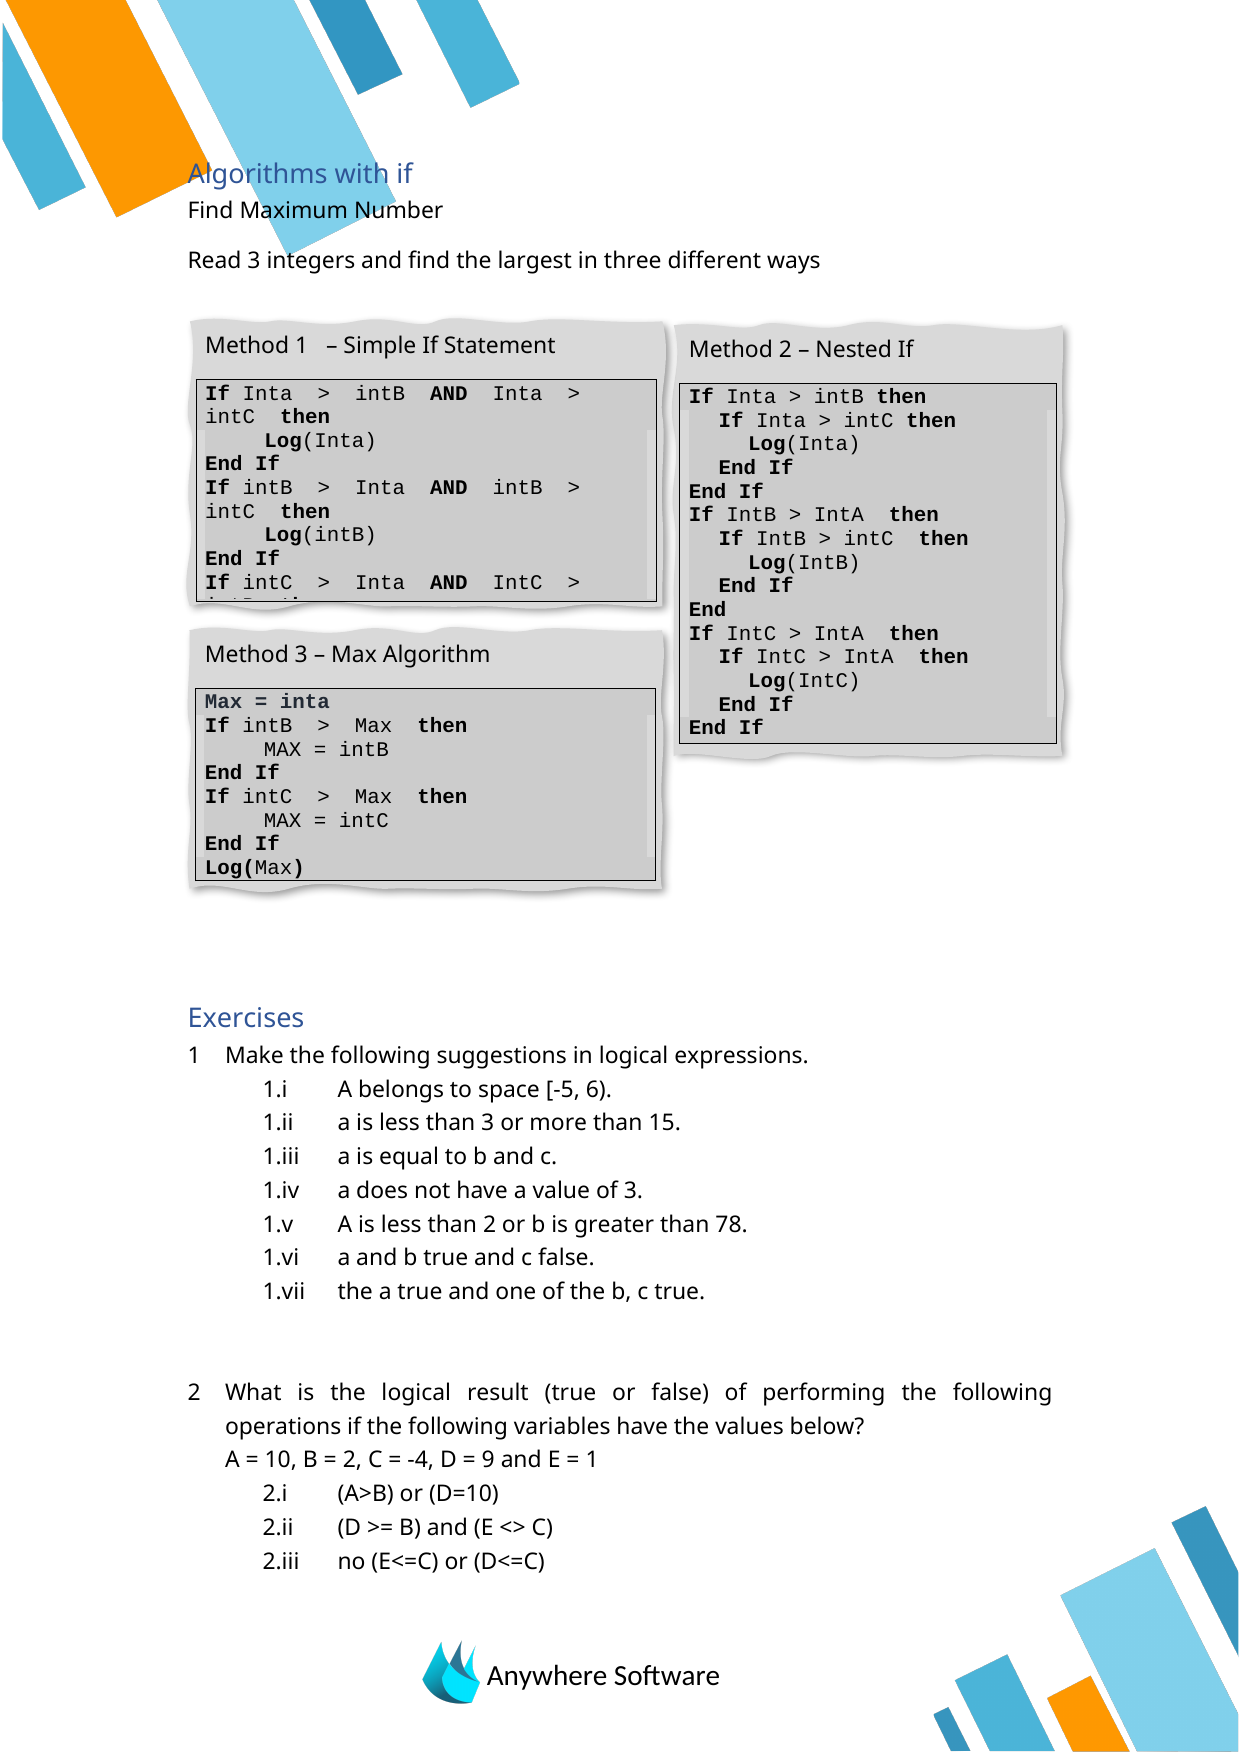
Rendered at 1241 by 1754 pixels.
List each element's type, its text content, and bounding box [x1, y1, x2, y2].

list Make the following suggestions in logical expressions. [187, 1039, 1053, 1070]
text MAX = intC [204, 809, 647, 833]
text End If [204, 833, 647, 854]
text End If [205, 548, 647, 572]
text If Inta > intC then [689, 410, 1047, 433]
text Find Maximum Number [187, 194, 1053, 225]
list (D >= B) and (E <> C) [262, 1511, 1053, 1542]
text Method 2 – Nested If [689, 333, 1047, 364]
text End If [689, 481, 1047, 504]
text If intB > Max then [204, 715, 647, 739]
text Method 1 – Simple If Statement [205, 329, 647, 360]
text If intB > Inta AND intB > intC then [205, 477, 647, 524]
text Log(IntC) [689, 670, 1047, 693]
text End If [689, 457, 1047, 481]
list (A>B) or (D=10) [262, 1477, 1053, 1508]
text End If [680, 714, 1056, 743]
text Method 3 – Max Algorithm [204, 638, 647, 669]
list a is equal to b and c. [262, 1140, 1053, 1171]
text Log(Inta) [205, 430, 647, 453]
text Log(Inta) [689, 433, 1047, 457]
text If IntC > IntA then [689, 623, 1047, 646]
text If intC > Inta AND IntC > intB then [205, 572, 647, 596]
text End If [204, 762, 647, 786]
text End If [689, 693, 1047, 714]
list A is less than 2 or b is greater than 78. [262, 1207, 1053, 1239]
list a is less than 3 or more than 15. [262, 1106, 1053, 1137]
text If intC > Max then [204, 786, 647, 809]
text If IntB > IntA then [689, 504, 1047, 528]
list A belongs to space [-5, 6). [262, 1072, 1053, 1104]
text End [689, 599, 1047, 623]
text End If [197, 596, 656, 601]
text If IntB > intC then [689, 528, 1047, 552]
picture [422, 1640, 481, 1704]
text Log(intB) [205, 524, 647, 548]
list a and b true and c false. [262, 1241, 1053, 1272]
subtitle Algorithms with if [187, 154, 1053, 191]
text Log(IntB) [689, 552, 1047, 575]
list a does not have a value of 3. [262, 1174, 1053, 1205]
text If IntC > IntA then [689, 646, 1047, 670]
list the a true and one of the b, c true. [262, 1275, 1053, 1306]
text Log(Max) [196, 854, 655, 880]
list A = 10, B = 2, C = -4, D = 9 and E = 1 [225, 1443, 1053, 1474]
subtitle Exercises [187, 999, 1053, 1036]
text Read 3 integers and find the largest in three different ways [187, 244, 1053, 276]
list What is the logical result (true or false) of performing the following operations if the following variables have the values below? [187, 1376, 1053, 1441]
text End If [205, 453, 647, 477]
text If Inta > intB then [680, 384, 1056, 410]
text Max = inta [196, 689, 655, 715]
picture [2, 0, 520, 256]
list no (E<=C) or (D<=C) [262, 1544, 1053, 1576]
picture [933, 1506, 1239, 1752]
text If Inta > intB AND Inta > intC then [197, 380, 656, 430]
text MAX = intB [204, 739, 647, 762]
text End If [689, 575, 1047, 599]
